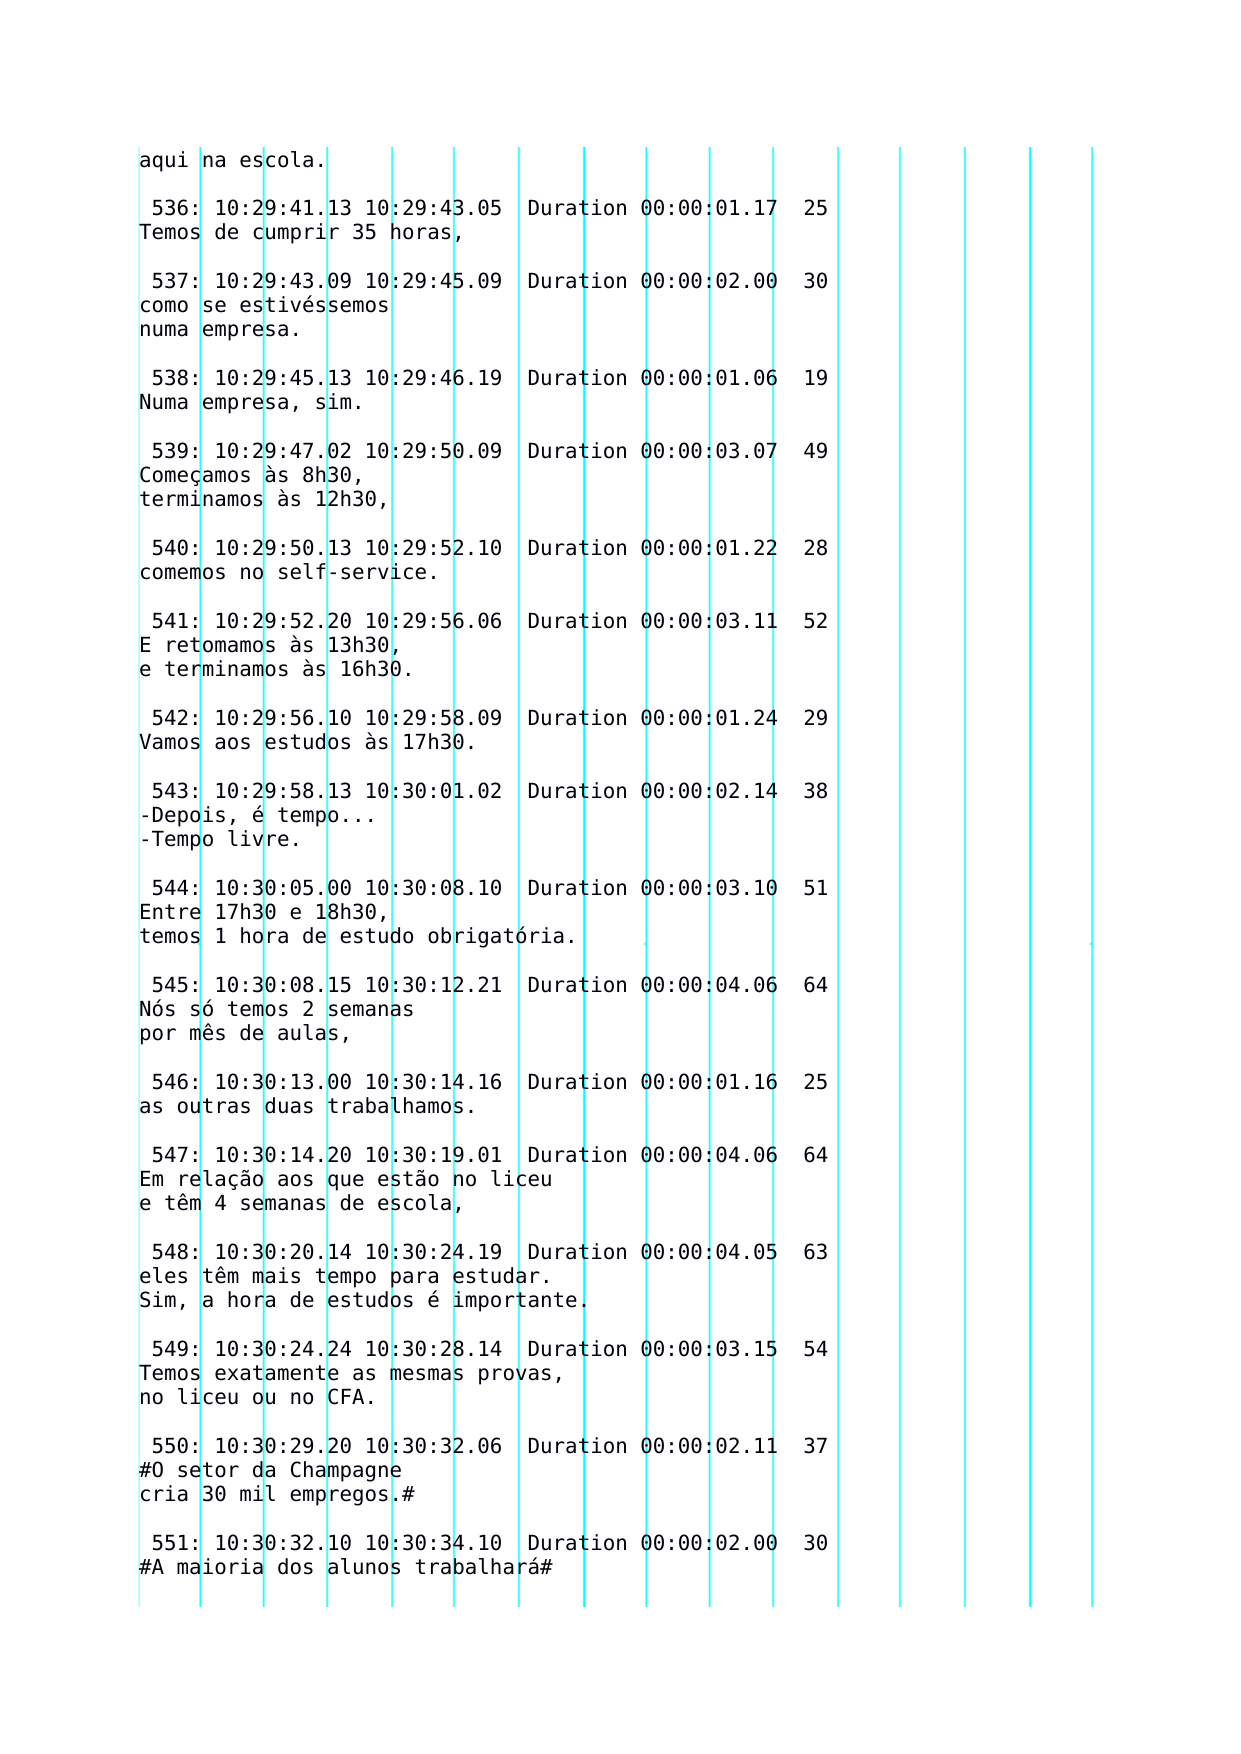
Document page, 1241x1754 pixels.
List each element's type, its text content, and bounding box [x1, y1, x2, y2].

text 550: 10:30:29.20 10:30:32.06 Duration 00:00:02.11 37 [139, 1434, 1101, 1458]
text -Depois, é tempo... [139, 803, 1101, 827]
text temos 1 hora de estudo obrigatória. [139, 924, 1101, 948]
text #O setor da Champagne [139, 1458, 1101, 1482]
text 536: 10:29:41.13 10:29:43.05 Duration 00:00:01.17 25 [139, 196, 1101, 220]
text -Tempo livre. [139, 827, 1101, 851]
text por mês de aulas, [139, 1021, 1101, 1046]
text comemos no self-service. [139, 560, 1101, 584]
text Entre 17h30 e 18h30, [139, 900, 1101, 924]
text Vamos aos estudos às 17h30. [139, 730, 1101, 754]
text as outras duas trabalhamos. [139, 1094, 1101, 1118]
text Sim, a hora de estudos é importante. [139, 1288, 1101, 1313]
text 551: 10:30:32.10 10:30:34.10 Duration 00:00:02.00 30 [139, 1531, 1101, 1555]
text e terminamos às 16h30. [139, 657, 1101, 682]
text 546: 10:30:13.00 10:30:14.16 Duration 00:00:01.16 25 [139, 1070, 1101, 1094]
text eles têm mais tempo para estudar. [139, 1264, 1101, 1288]
text 549: 10:30:24.24 10:30:28.14 Duration 00:00:03.15 54 [139, 1337, 1101, 1361]
text 547: 10:30:14.20 10:30:19.01 Duration 00:00:04.06 64 [139, 1143, 1101, 1167]
text 541: 10:29:52.20 10:29:56.06 Duration 00:00:03.11 52 [139, 609, 1101, 633]
text 539: 10:29:47.02 10:29:50.09 Duration 00:00:03.07 49 [139, 439, 1101, 463]
text 538: 10:29:45.13 10:29:46.19 Duration 00:00:01.06 19 [139, 366, 1101, 390]
text 548: 10:30:20.14 10:30:24.19 Duration 00:00:04.05 63 [139, 1240, 1101, 1264]
text 543: 10:29:58.13 10:30:01.02 Duration 00:00:02.14 38 [139, 779, 1101, 803]
text 540: 10:29:50.13 10:29:52.10 Duration 00:00:01.22 28 [139, 536, 1101, 560]
text no liceu ou no CFA. [139, 1385, 1101, 1410]
text Temos exatamente as mesmas provas, [139, 1361, 1101, 1385]
text 542: 10:29:56.10 10:29:58.09 Duration 00:00:01.24 29 [139, 706, 1101, 730]
text 545: 10:30:08.15 10:30:12.21 Duration 00:00:04.06 64 [139, 973, 1101, 997]
text E retomamos às 13h30, [139, 633, 1101, 657]
text Temos de cumprir 35 horas, [139, 220, 1101, 245]
text Nós só temos 2 semanas [139, 997, 1101, 1021]
picture [138, 147, 1102, 1607]
text numa empresa. [139, 317, 1101, 342]
text #A maioria dos alunos trabalhará# [139, 1555, 1101, 1579]
text aqui na escola. [139, 148, 1101, 172]
text 537: 10:29:43.09 10:29:45.09 Duration 00:00:02.00 30 [139, 269, 1101, 293]
text como se estivéssemos [139, 293, 1101, 317]
text Numa empresa, sim. [139, 390, 1101, 414]
text cria 30 mil empregos.# [139, 1482, 1101, 1507]
text Em relação aos que estão no liceu [139, 1167, 1101, 1191]
text terminamos às 12h30, [139, 487, 1101, 512]
text e têm 4 semanas de escola, [139, 1191, 1101, 1216]
text Começamos às 8h30, [139, 463, 1101, 487]
text 544: 10:30:05.00 10:30:08.10 Duration 00:00:03.10 51 [139, 876, 1101, 900]
